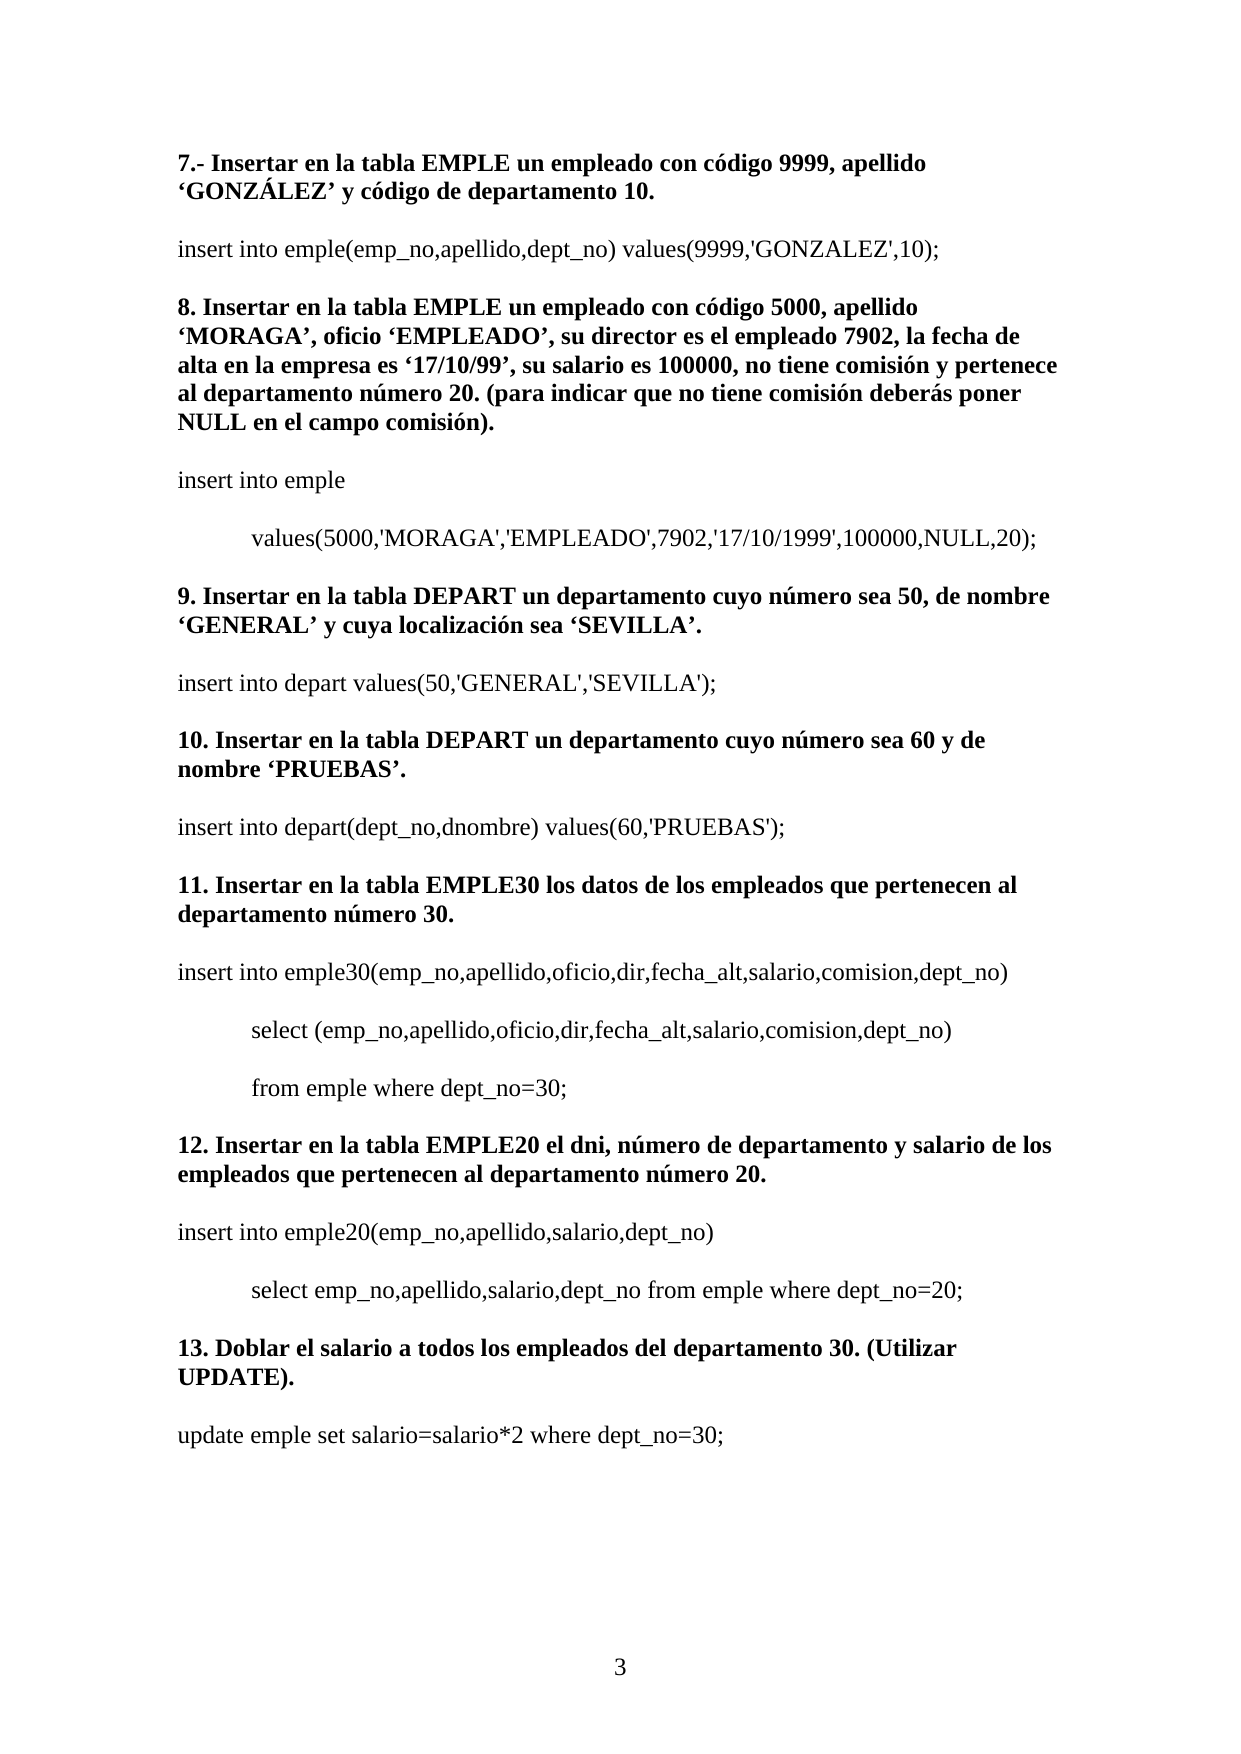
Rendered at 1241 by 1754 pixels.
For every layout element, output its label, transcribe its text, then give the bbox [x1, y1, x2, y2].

text insert into depart(dept_no,dnombre) values(60,'PRUEBAS'); [177, 812, 1063, 841]
text 10. Insertar en la tabla DEPART un departamento cuyo número sea 60 y de nombre ‘PRUEBAS’. [177, 726, 1063, 783]
text 12. Insertar en la tabla EMPLE20 el dni, número de departamento y salario de los empleados que pertenecen al departamento número 20. [177, 1131, 1063, 1188]
text insert into depart values(50,'GENERAL','SEVILLA'); [177, 668, 1063, 696]
text 8. Insertar en la tabla EMPLE un empleado con código 5000, apellido ‘MORAGA’, oficio ‘EMPLEADO’, su director es el empleado 7902, la fecha de alta en la empresa es ‘17/10/99’, su salario es 100000, no tiene comisión y pertenece al departamento número 20. (para indicar que no tiene comisión deberás poner NULL en el campo comisión). [177, 292, 1063, 436]
text select emp_no,apellido,salario,dept_no from emple where dept_no=20; [177, 1275, 1063, 1304]
text select (emp_no,apellido,oficio,dir,fecha_alt,salario,comision,dept_no) [177, 1015, 1063, 1043]
text insert into emple20(emp_no,apellido,salario,dept_no) [177, 1217, 1063, 1246]
text insert into emple(emp_no,apellido,dept_no) values(9999,'GONZALEZ',10); [177, 234, 1063, 263]
text insert into emple30(emp_no,apellido,oficio,dir,fecha_alt,salario,comision,dept_no) [177, 957, 1063, 986]
text from emple where dept_no=30; [177, 1073, 1063, 1101]
text update emple set salario=salario*2 where dept_no=30; [177, 1420, 1063, 1448]
text 11. Insertar en la tabla EMPLE30 los datos de los empleados que pertenecen al departamento número 30. [177, 870, 1063, 928]
text 7.- Insertar en la tabla EMPLE un empleado con código 9999, apellido ‘GONZÁLEZ’ y código de departamento 10. [177, 148, 1063, 205]
text values(5000,'MORAGA','EMPLEADO',7902,'17/10/1999',100000,NULL,20); [177, 523, 1063, 552]
text 13. Doblar el salario a todos los empleados del departamento 30. (Utilizar UPDATE). [177, 1333, 1063, 1391]
text insert into emple [177, 465, 1063, 494]
text 9. Insertar en la tabla DEPART un departamento cuyo número sea 50, de nombre ‘GENERAL’ y cuya localización sea ‘SEVILLA’. [177, 581, 1063, 638]
